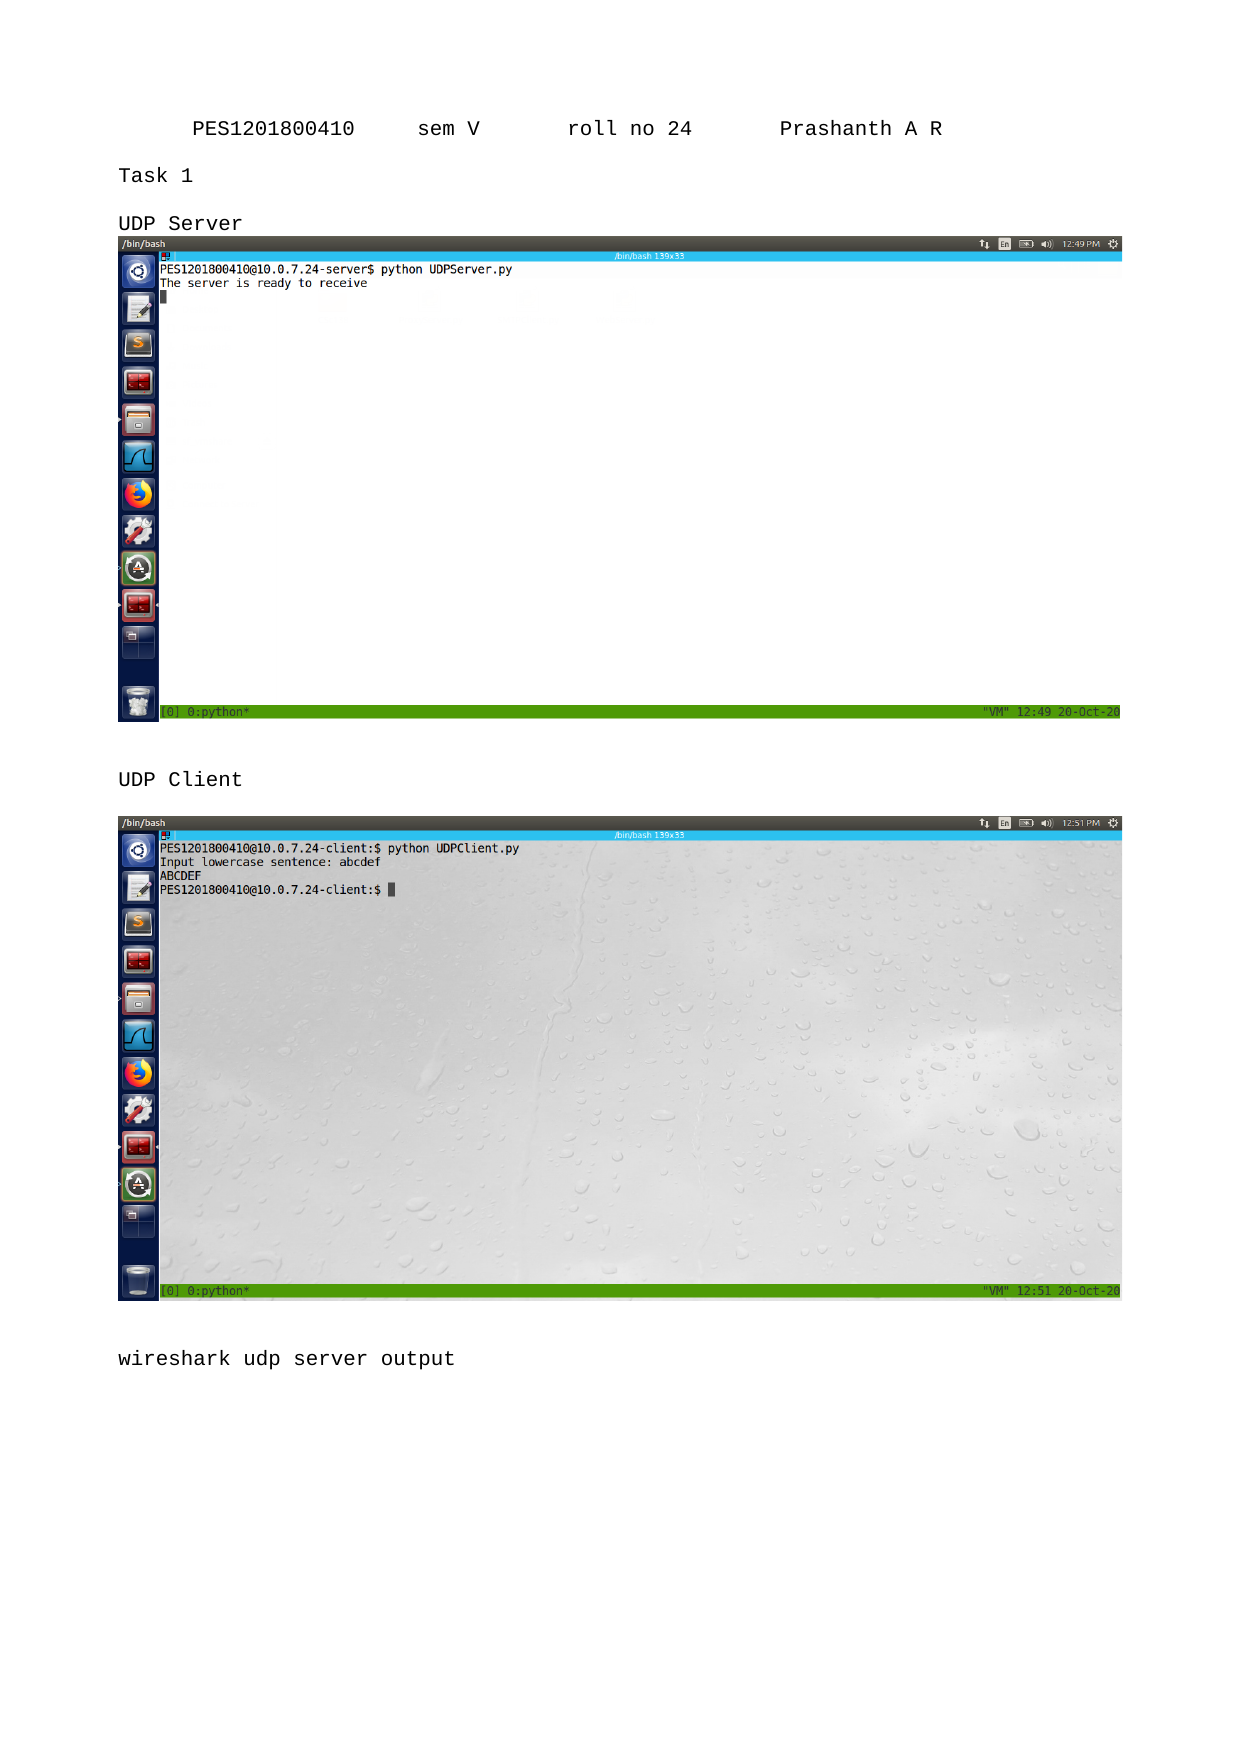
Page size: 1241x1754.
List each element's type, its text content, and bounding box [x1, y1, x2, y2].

picture [118, 816, 1123, 1301]
text Task 1 [118, 165, 1122, 189]
text wireshark udp server output [118, 1348, 1122, 1372]
picture [118, 236, 1123, 722]
text UDP Server [118, 213, 1122, 236]
text PES1201800410 sem V roll no 24 Prashanth A R [118, 118, 1122, 142]
text UDP Client [118, 769, 1122, 792]
